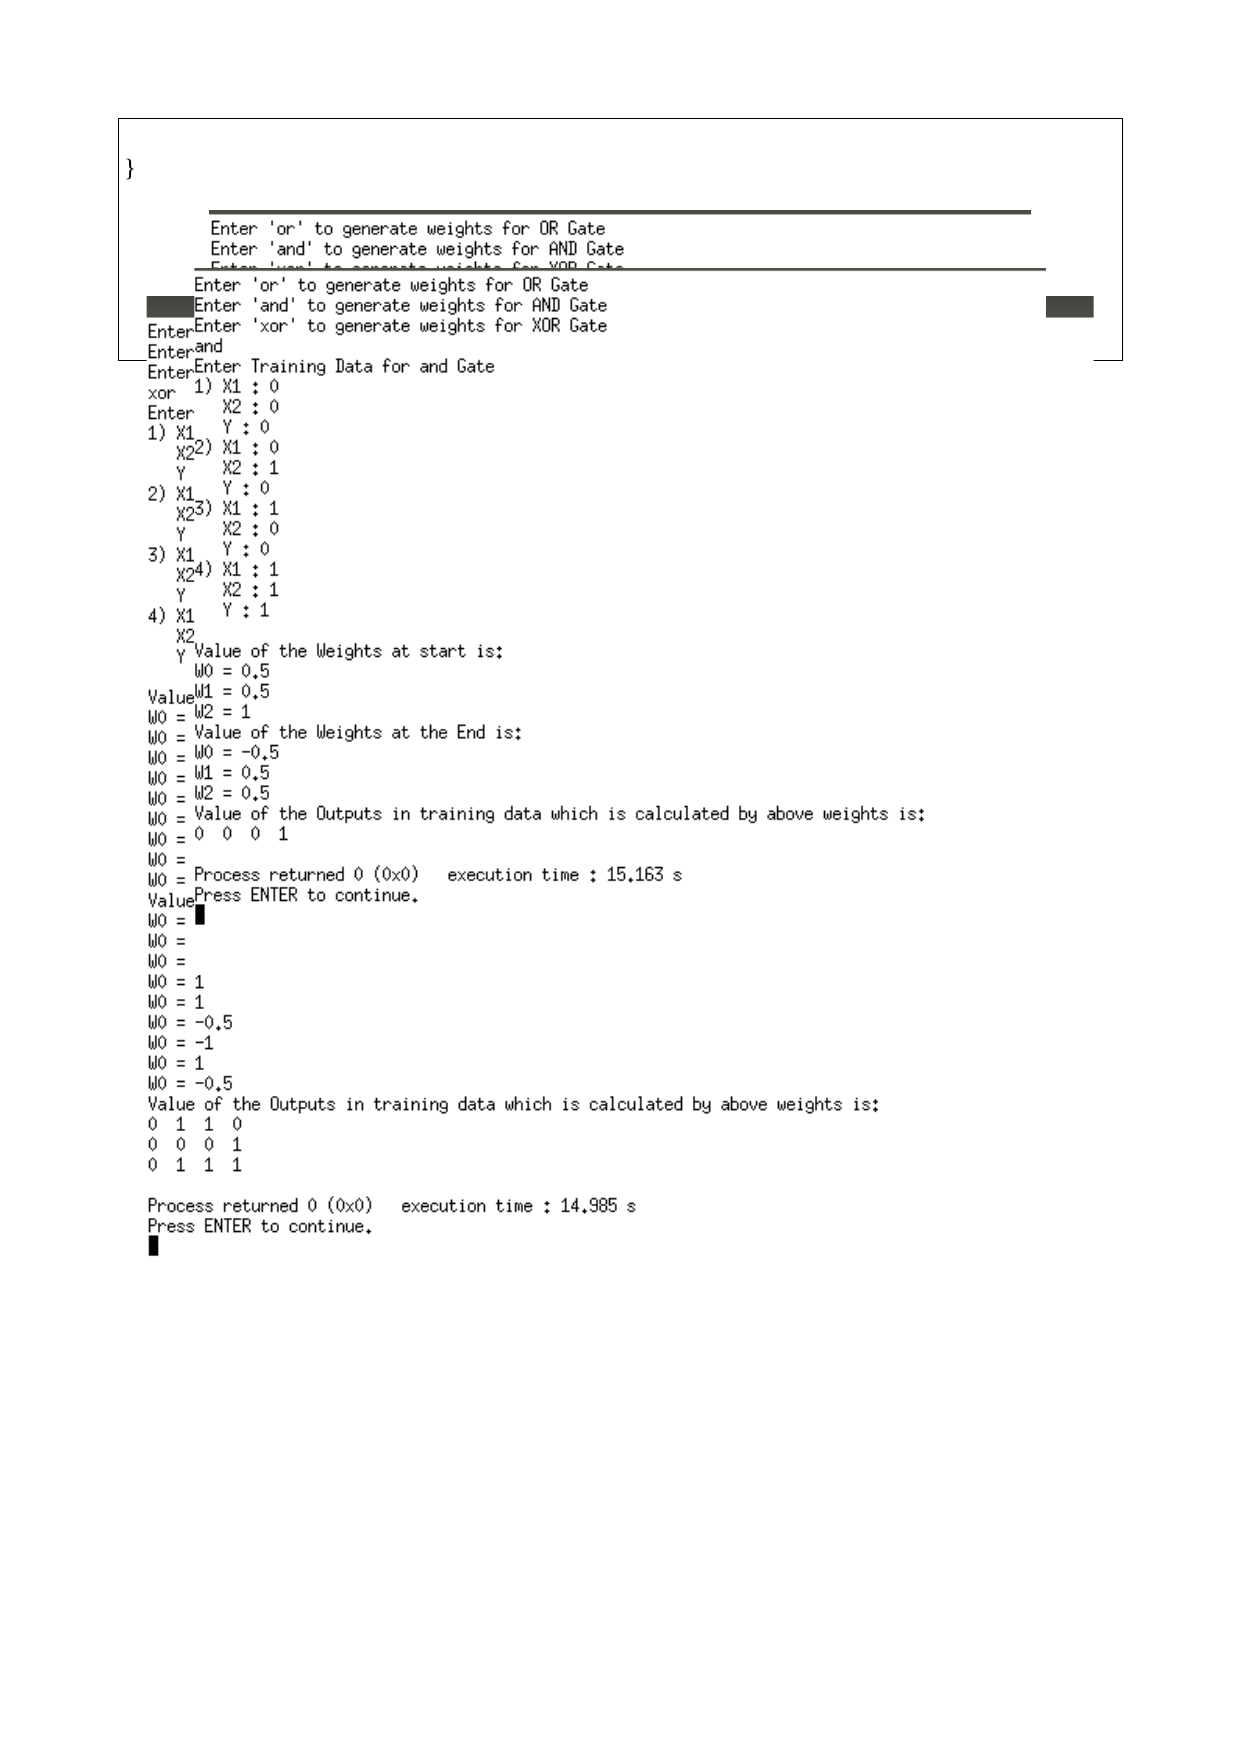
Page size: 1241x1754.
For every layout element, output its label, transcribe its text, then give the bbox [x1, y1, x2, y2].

table_header } [119, 119, 1122, 360]
